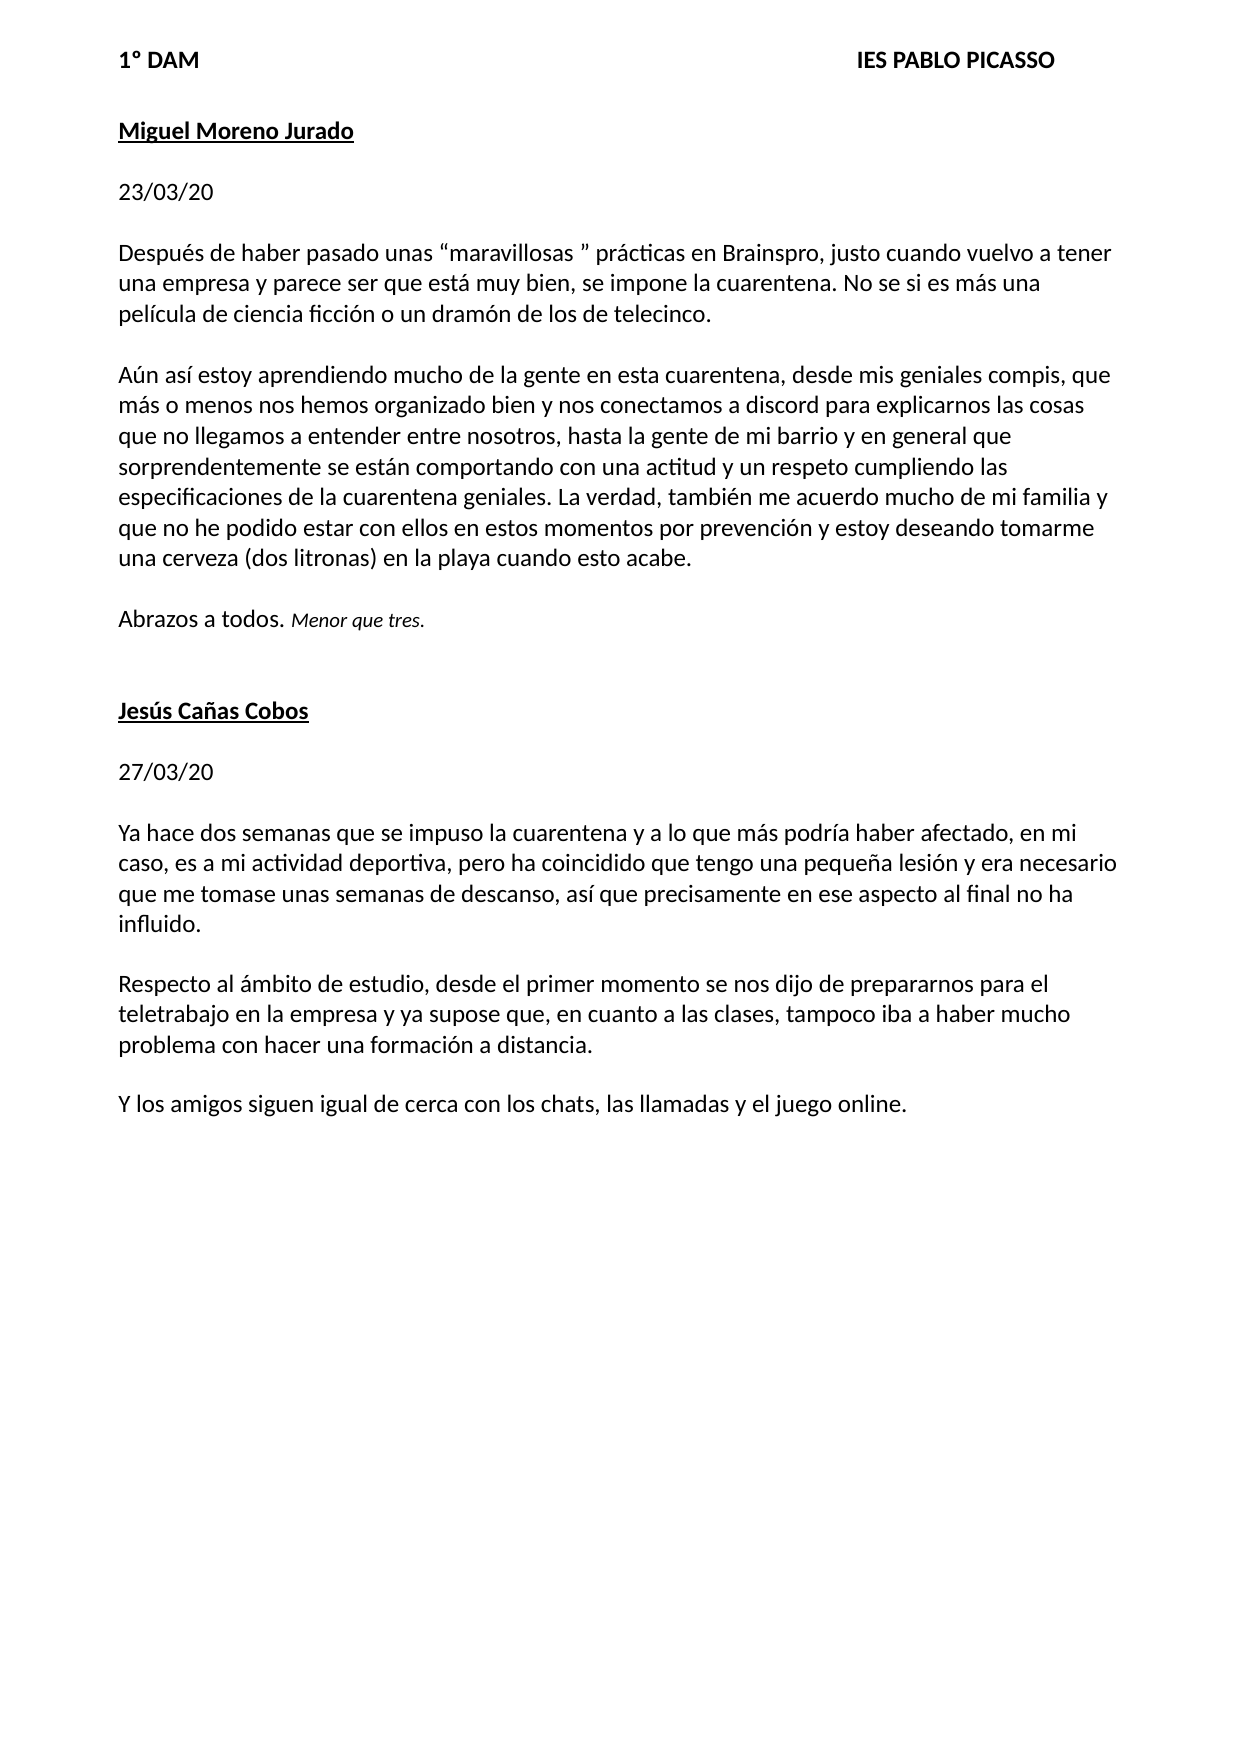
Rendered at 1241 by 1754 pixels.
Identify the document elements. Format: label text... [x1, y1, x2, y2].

text Abrazos a todos. Menor que tres. [118, 603, 1122, 634]
text Después de haber pasado unas “maravillosas ” prácticas en Brainspro, justo cuando vuelvo a tener una empresa y parece ser que está muy bien, se impone la cuarentena. No se si es más una película de ciencia ficción o un dramón de los de telecinco. [118, 237, 1122, 329]
text Ya hace dos semanas que se impuso la cuarentena y a lo que más podría haber afectado, en mi caso, es a mi actividad deportiva, pero ha coincidido que tengo una pequeña lesión y era necesario que me tomase unas semanas de descanso, así que precisamente en ese aspecto al final no ha influido. [118, 817, 1122, 939]
text 23/03/20 [118, 176, 1122, 207]
text Respecto al ámbito de estudio, desde el primer momento se nos dijo de prepararnos para el teletrabajo en la empresa y ya supose que, en cuanto a las clases, tampoco iba a haber mucho problema con hacer una formación a distancia. [118, 968, 1122, 1059]
text Jesús Cañas Cobos [118, 695, 1122, 725]
text 27/03/20 [118, 756, 1122, 786]
text Aún así estoy aprendiendo mucho de la gente en esta cuarentena, desde mis geniales compis, que más o menos nos hemos organizado bien y nos conectamos a discord para explicarnos las cosas que no llegamos a entender entre nosotros, hasta la gente de mi barrio y en general que sorprendentemente se están comportando con una actitud y un respeto cumpliendo las especificaciones de la cuarentena geniales. La verdad, también me acuerdo mucho de mi familia y que no he podido estar con ellos en estos momentos por prevención y estoy deseando tomarme una cerveza (dos litronas) en la playa cuando esto acabe. [118, 359, 1122, 573]
text Miguel Moreno Jurado [118, 115, 1122, 146]
text Y los amigos siguen igual de cerca con los chats, las llamadas y el juego online. [118, 1088, 1122, 1119]
